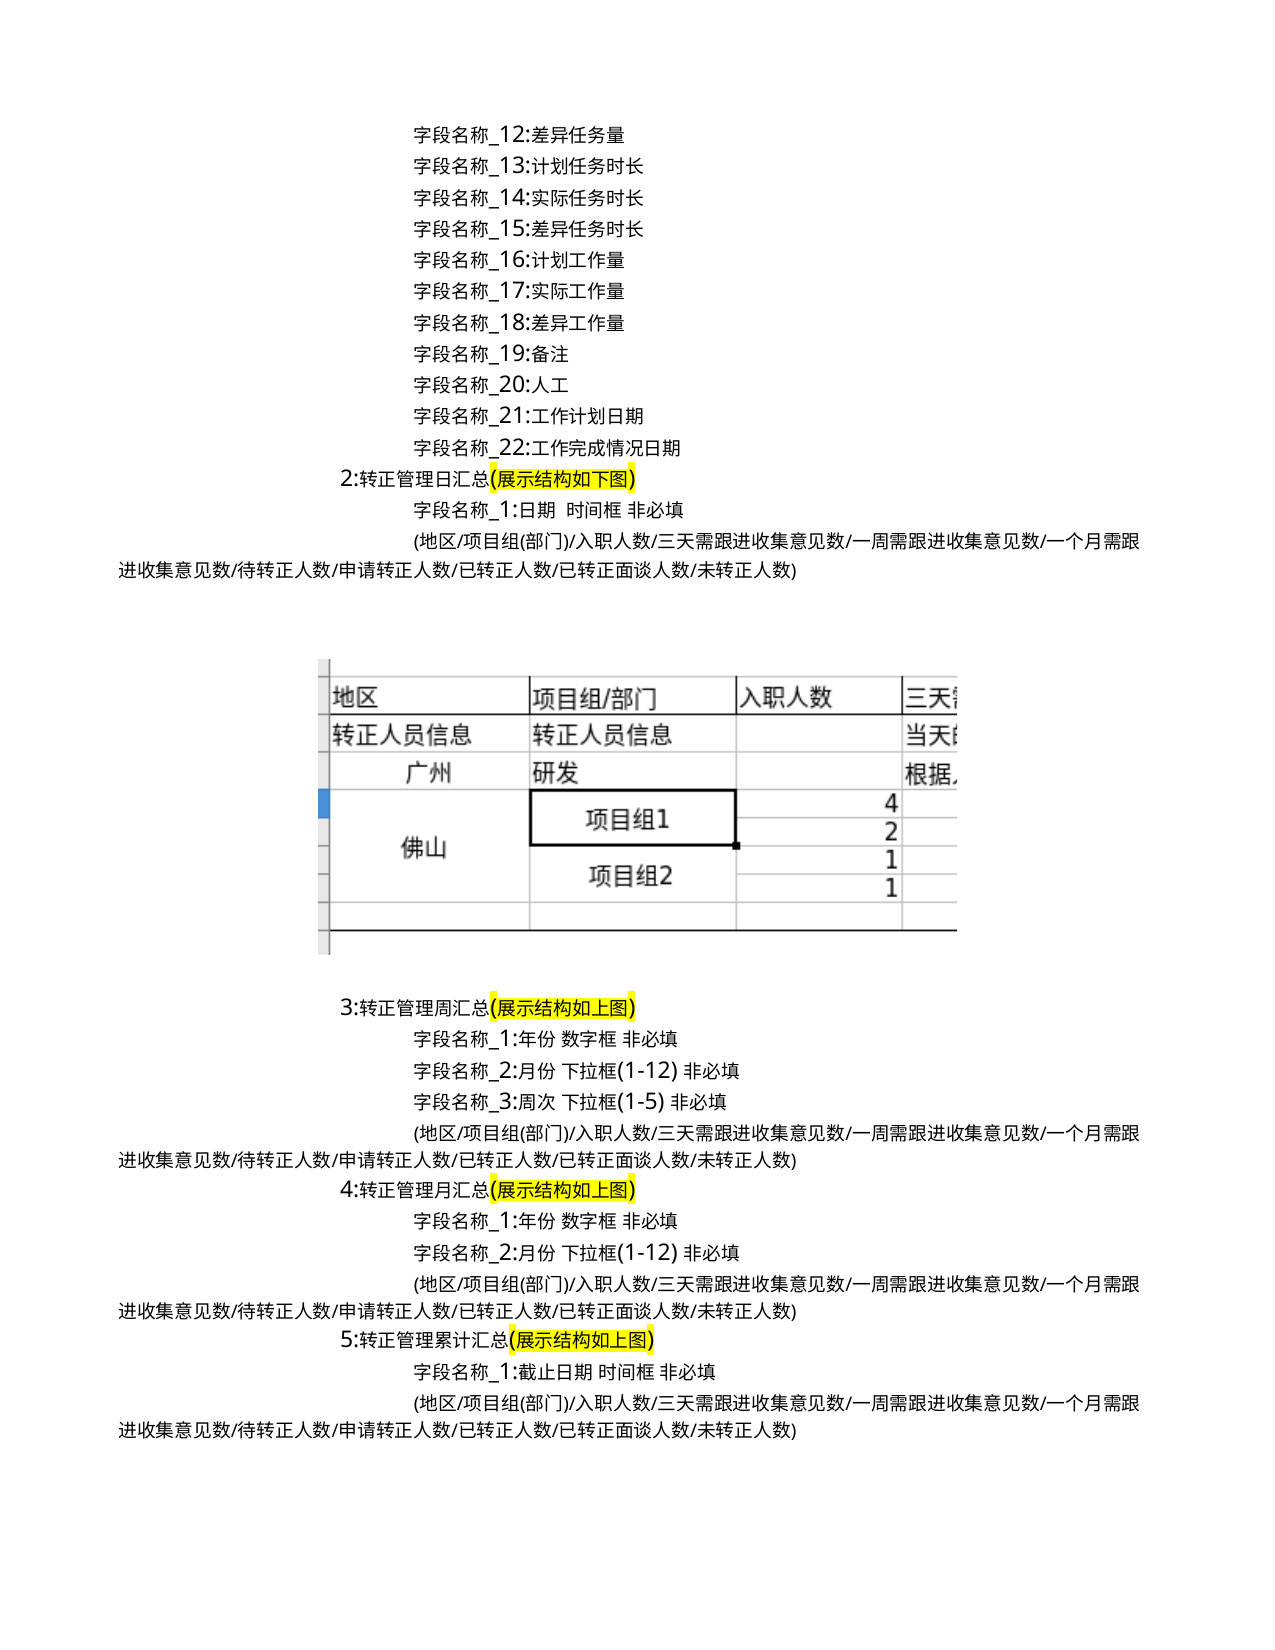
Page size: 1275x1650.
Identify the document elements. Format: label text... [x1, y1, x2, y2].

picture [318, 659, 958, 955]
text 字段名称_18:差异工作量 [118, 306, 1157, 337]
text 字段名称_16:计划工作量 [118, 243, 1157, 274]
text (地区/项目组(部门)/入职人数/三天需跟进收集意见数/一周需跟进收集意见数/一个月需跟进收集意见数/待转正人数/申请转正人数/已转正人数/已转正面谈人数/未转正人数) [118, 524, 1157, 583]
text 4:转正管理月汇总(展示结构如上图) [118, 1173, 1157, 1204]
text 字段名称_1:年份 数字框 非必填 [118, 1022, 1157, 1054]
text 2:转正管理日汇总(展示结构如下图) [118, 462, 1157, 493]
text 字段名称_3:周次 下拉框(1-5) 非必填 [118, 1085, 1157, 1116]
text 字段名称_20:人工 [118, 368, 1157, 399]
text 字段名称_22:工作完成情况日期 [118, 431, 1157, 462]
text 字段名称_19:备注 [118, 337, 1157, 368]
text 字段名称_2:月份 下拉框(1-12) 非必填 [118, 1054, 1157, 1085]
text 5:转正管理累计汇总(展示结构如上图) [118, 1323, 1157, 1355]
text 字段名称_21:工作计划日期 [118, 399, 1157, 431]
text (地区/项目组(部门)/入职人数/三天需跟进收集意见数/一周需跟进收集意见数/一个月需跟进收集意见数/待转正人数/申请转正人数/已转正人数/已转正面谈人数/未转正人数) [118, 1116, 1157, 1173]
text 字段名称_1:年份 数字框 非必填 [118, 1204, 1157, 1235]
text (地区/项目组(部门)/入职人数/三天需跟进收集意见数/一周需跟进收集意见数/一个月需跟进收集意见数/待转正人数/申请转正人数/已转正人数/已转正面谈人数/未转正人数) [118, 1267, 1157, 1323]
text 字段名称_13:计划任务时长 [118, 149, 1157, 181]
text 字段名称_15:差异任务时长 [118, 212, 1157, 243]
text 字段名称_12:差异任务量 [118, 118, 1157, 149]
text 3:转正管理周汇总(展示结构如上图) [118, 991, 1157, 1022]
text 字段名称_14:实际任务时长 [118, 181, 1157, 212]
text 字段名称_17:实际工作量 [118, 274, 1157, 306]
text 字段名称_1:截止日期 时间框 非必填 [118, 1355, 1157, 1386]
text 字段名称_2:月份 下拉框(1-12) 非必填 [118, 1235, 1157, 1267]
text (地区/项目组(部门)/入职人数/三天需跟进收集意见数/一周需跟进收集意见数/一个月需跟进收集意见数/待转正人数/申请转正人数/已转正人数/已转正面谈人数/未转正人数) [118, 1386, 1157, 1443]
text 字段名称_1:日期 时间框 非必填 [118, 493, 1157, 524]
